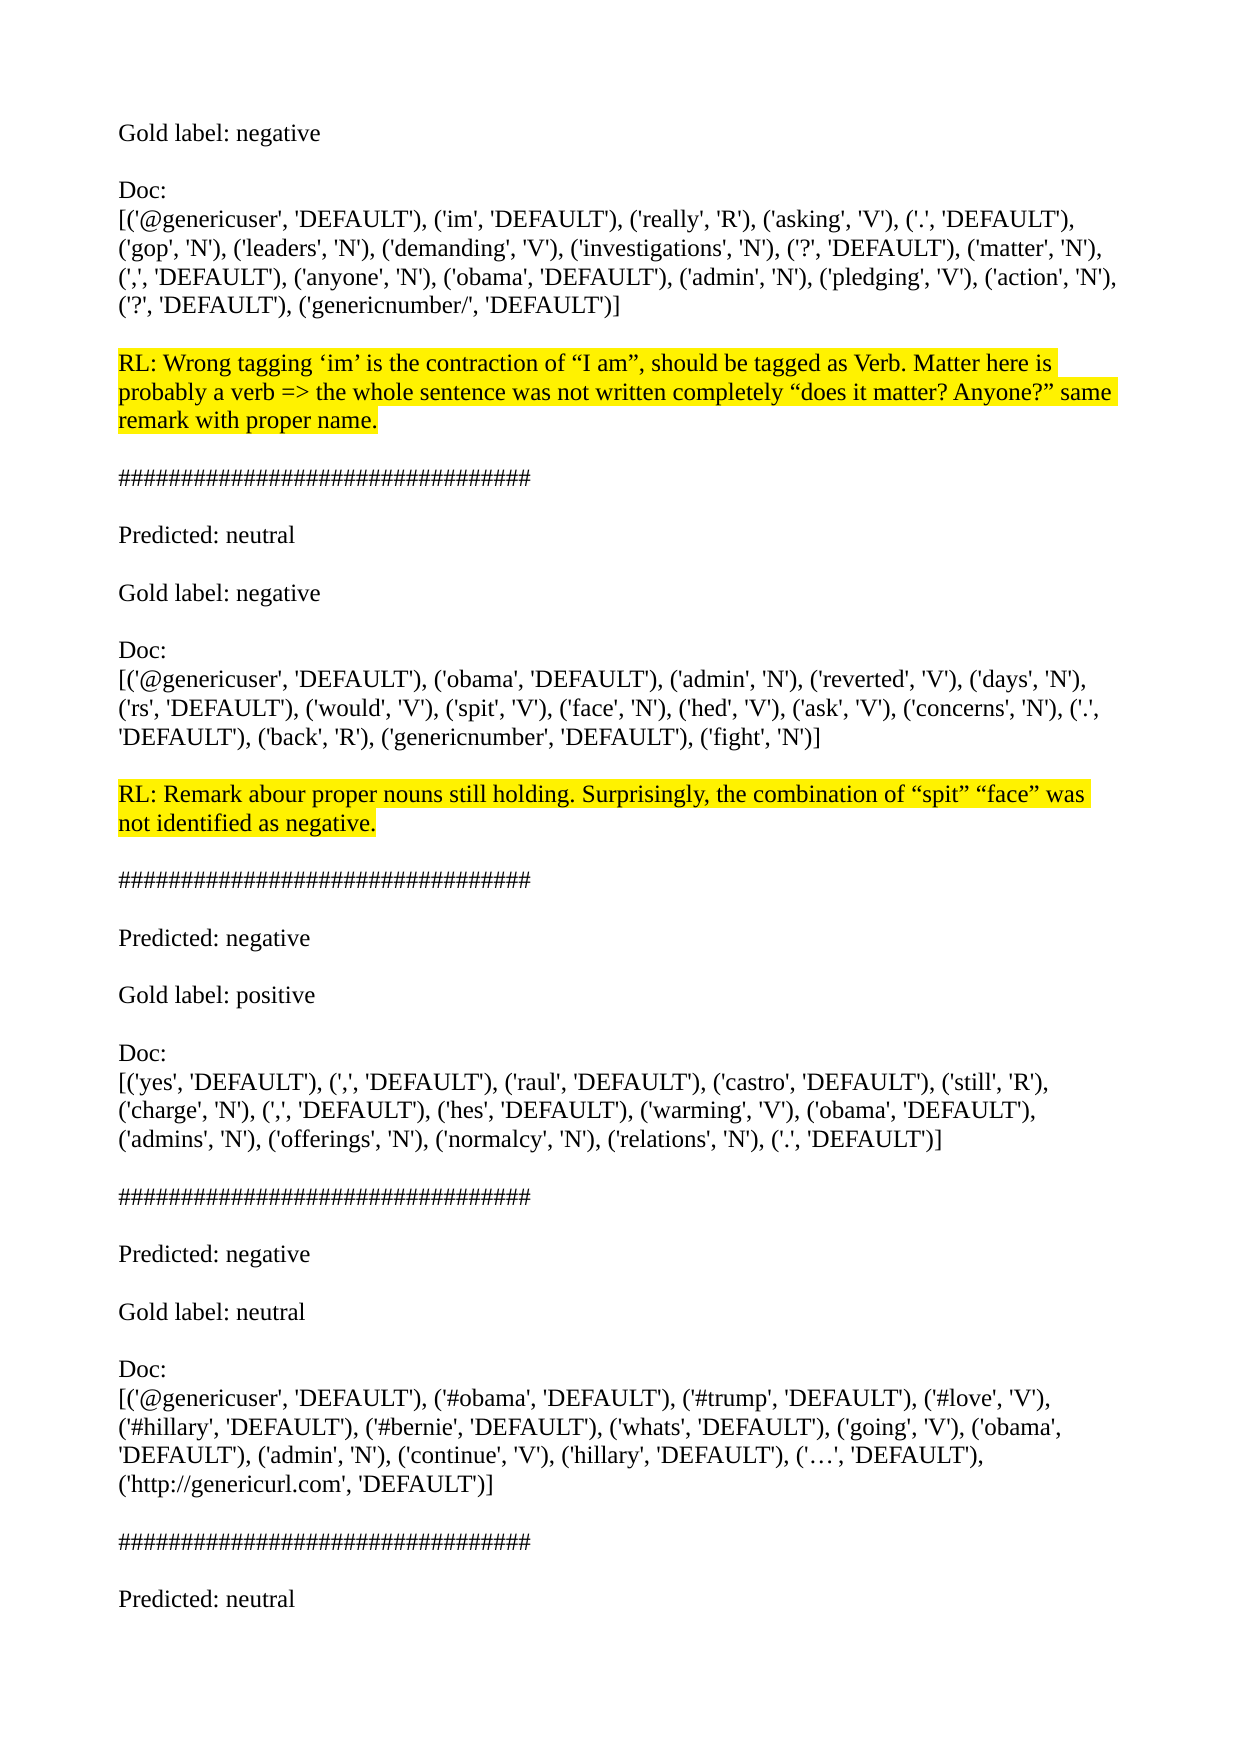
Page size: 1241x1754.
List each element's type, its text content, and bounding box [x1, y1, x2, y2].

text ################################# [118, 463, 1122, 492]
text Gold label: positive [118, 981, 1122, 1009]
text Gold label: neutral [118, 1297, 1122, 1326]
text Predicted: neutral [118, 1584, 1122, 1613]
text Predicted: negative [118, 923, 1122, 952]
text Doc: [118, 636, 1122, 664]
text Gold label: negative [118, 578, 1122, 607]
text Doc: [118, 1038, 1122, 1067]
text Doc: [118, 1354, 1122, 1383]
text ################################# [118, 866, 1122, 894]
text [('@genericuser', 'DEFAULT'), ('obama', 'DEFAULT'), ('admin', 'N'), ('reverted', 'V'), ('days', 'N'), ('rs', 'DEFAULT'), ('would', 'V'), ('spit', 'V'), ('face', 'N'), ('hed', 'V'), ('ask', 'V'), ('concerns', 'N'), ('.', 'DEFAULT'), ('back', 'R'), ('genericnumber', 'DEFAULT'), ('fight', 'N')] [118, 664, 1122, 751]
text RL: Remark abour proper nouns still holding. Surprisingly, the combination of “spit” “face” was not identified as negative. [118, 779, 1122, 837]
text Doc: [118, 176, 1122, 204]
text Predicted: negative [118, 1239, 1122, 1268]
text [('yes', 'DEFAULT'), (',', 'DEFAULT'), ('raul', 'DEFAULT'), ('castro', 'DEFAULT'), ('still', 'R'), ('charge', 'N'), (',', 'DEFAULT'), ('hes', 'DEFAULT'), ('warming', 'V'), ('obama', 'DEFAULT'), ('admins', 'N'), ('offerings', 'N'), ('normalcy', 'N'), ('relations', 'N'), ('.', 'DEFAULT')] [118, 1067, 1122, 1153]
text [('@genericuser', 'DEFAULT'), ('#obama', 'DEFAULT'), ('#trump', 'DEFAULT'), ('#love', 'V'), ('#hillary', 'DEFAULT'), ('#bernie', 'DEFAULT'), ('whats', 'DEFAULT'), ('going', 'V'), ('obama', 'DEFAULT'), ('admin', 'N'), ('continue', 'V'), ('hillary', 'DEFAULT'), ('…', 'DEFAULT'), ('http://genericurl.com', 'DEFAULT')] [118, 1383, 1122, 1498]
text Gold label: negative [118, 118, 1122, 147]
text ################################# [118, 1527, 1122, 1556]
text [('@genericuser', 'DEFAULT'), ('im', 'DEFAULT'), ('really', 'R'), ('asking', 'V'), ('.', 'DEFAULT'), ('gop', 'N'), ('leaders', 'N'), ('demanding', 'V'), ('investigations', 'N'), ('?', 'DEFAULT'), ('matter', 'N'), (',', 'DEFAULT'), ('anyone', 'N'), ('obama', 'DEFAULT'), ('admin', 'N'), ('pledging', 'V'), ('action', 'N'), ('?', 'DEFAULT'), ('genericnumber/', 'DEFAULT')] [118, 204, 1122, 319]
text ################################# [118, 1182, 1122, 1211]
text Predicted: neutral [118, 521, 1122, 549]
text RL: Wrong tagging ‘im’ is the contraction of “I am”, should be tagged as Verb. Matter here is probably a verb => the whole sentence was not written completely “does it matter? Anyone?” same remark with proper name. [118, 348, 1122, 434]
